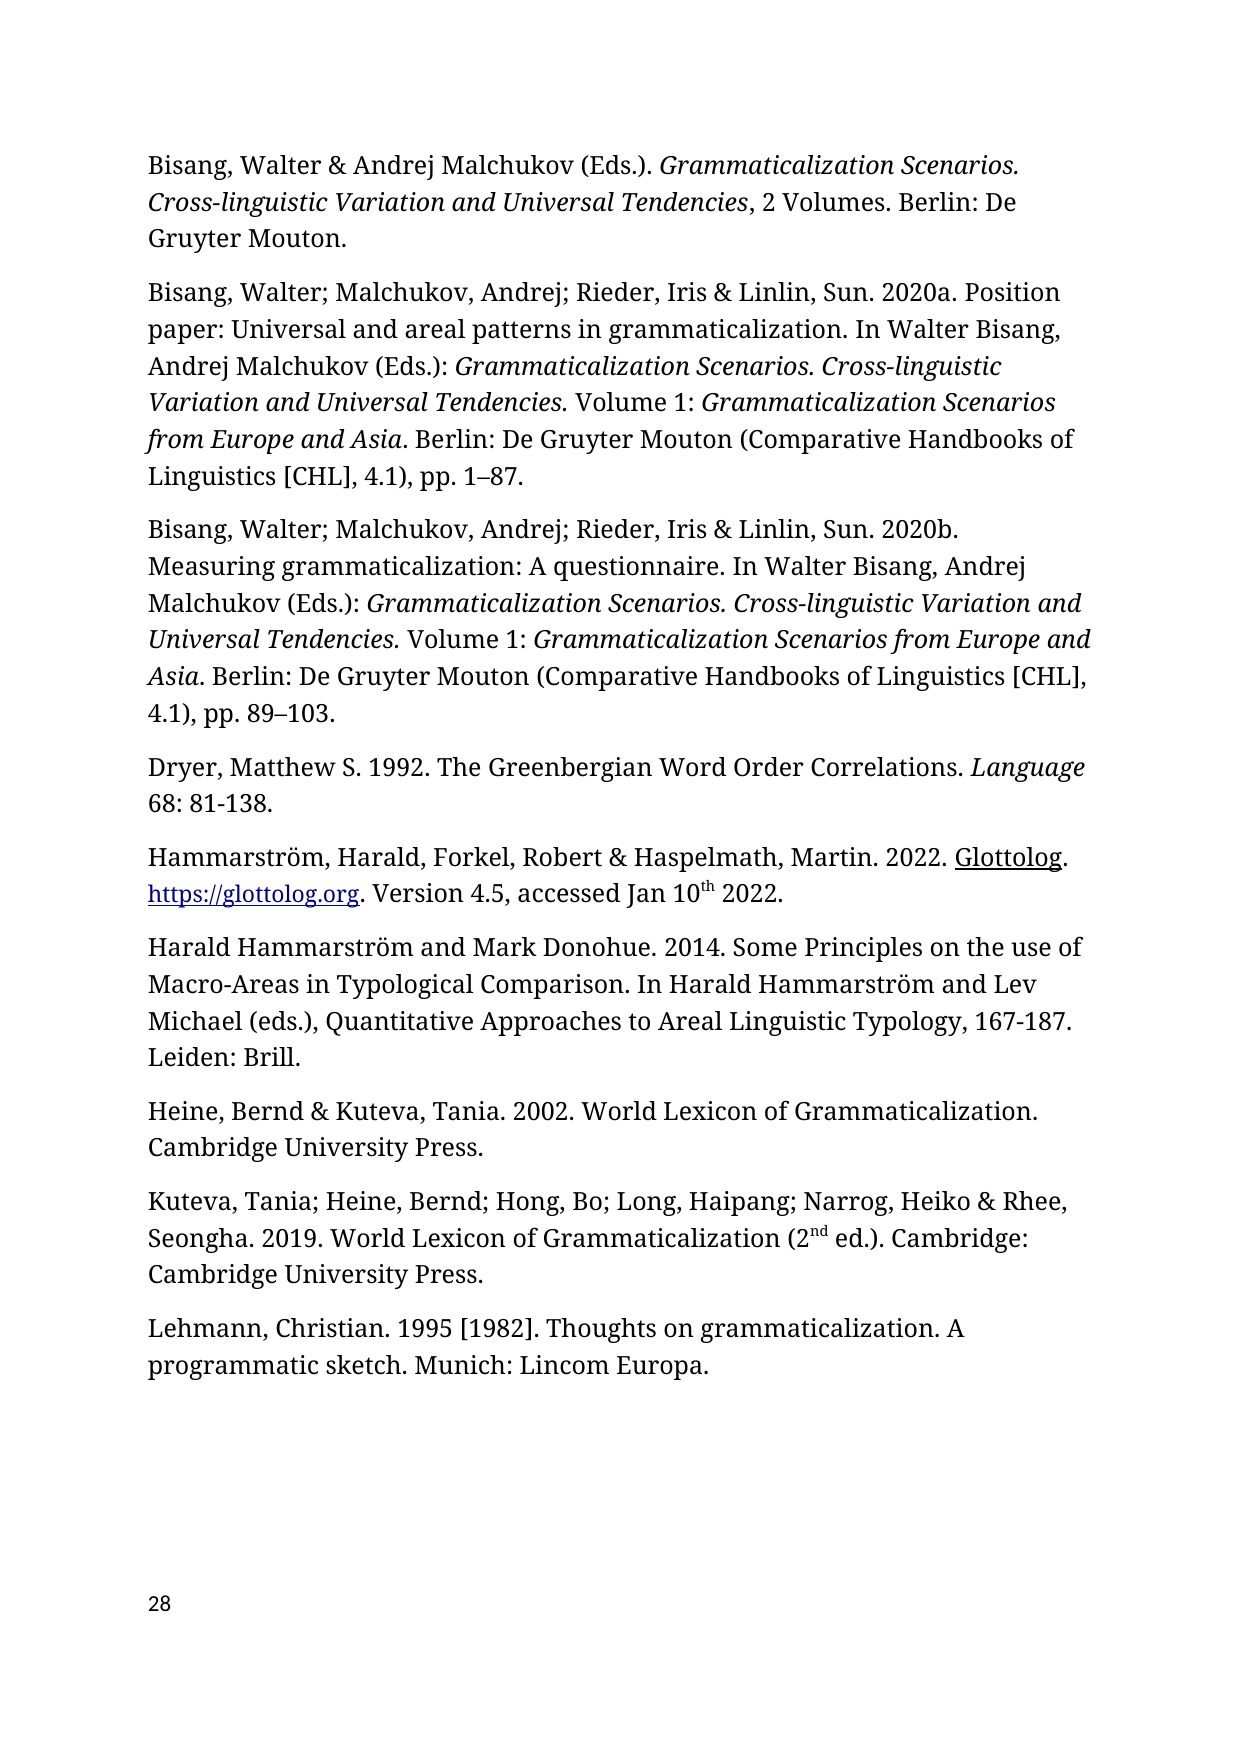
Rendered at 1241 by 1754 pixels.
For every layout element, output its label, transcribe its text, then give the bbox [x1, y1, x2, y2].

text Bisang, Walter; Malchukov, Andrej; Rieder, Iris & Linlin, Sun. 2020a. Position paper: Universal and areal patterns in grammaticalization. In Walter Bisang, Andrej Malchukov (Eds.): Grammaticalization Scenarios. Cross-linguistic Variation and Universal Tendencies. Volume 1: Grammaticalization Scenarios from Europe and Asia. Berlin: De Gruyter Mouton (Comparative Handbooks of Linguistics [CHL], 4.1), pp. 1–87. [148, 274, 1093, 492]
text Heine, Bernd & Kuteva, Tania. 2002. World Lexicon of Grammaticalization. Cambridge University Press. [148, 1093, 1093, 1164]
text Kuteva, Tania; Heine, Bernd; Hong, Bo; Long, Haipang; Narrog, Heiko & Rhee, Seongha. 2019. World Lexicon of Grammaticalization (2nd ed.). Cambridge: Cambridge University Press. [148, 1183, 1093, 1291]
text Dryer, Matthew S. 1992. The Greenbergian Word Order Correlations. Language 68: 81-138. [148, 749, 1093, 820]
text Hammarström, Harald, Forkel, Robert & Haspelmath, Martin. 2022. Glottolog. https://glottolog.org. Version 4.5, accessed Jan 10th 2022. [148, 839, 1093, 910]
text Bisang, Walter; Malchukov, Andrej; Rieder, Iris & Linlin, Sun. 2020b. Measuring grammaticalization: A questionnaire. In Walter Bisang, Andrej Malchukov (Eds.): Grammaticalization Scenarios. Cross-linguistic Variation and Universal Tendencies. Volume 1: Grammaticalization Scenarios from Europe and Asia. Berlin: De Gruyter Mouton (Comparative Handbooks of Linguistics [CHL], 4.1), pp. 89–103. [148, 512, 1093, 730]
text Harald Hammarström and Mark Donohue. 2014. Some Principles on the use of Macro-Areas in Typological Comparison. In Harald Hammarström and Lev Michael (eds.), Quantitative Approaches to Areal Linguistic Typology, 167-187. Leiden: Brill. [148, 929, 1093, 1074]
text Bisang, Walter & Andrej Malchukov (Eds.). Grammaticalization Scenarios. Cross-linguistic Variation and Universal Tendencies, 2 Volumes. Berlin: De Gruyter Mouton. [148, 148, 1093, 255]
text Lehmann, Christian. 1995 [1982]. Thoughts on grammaticalization. A programmatic sketch. Munich: Lincom Europa. [148, 1311, 1093, 1381]
